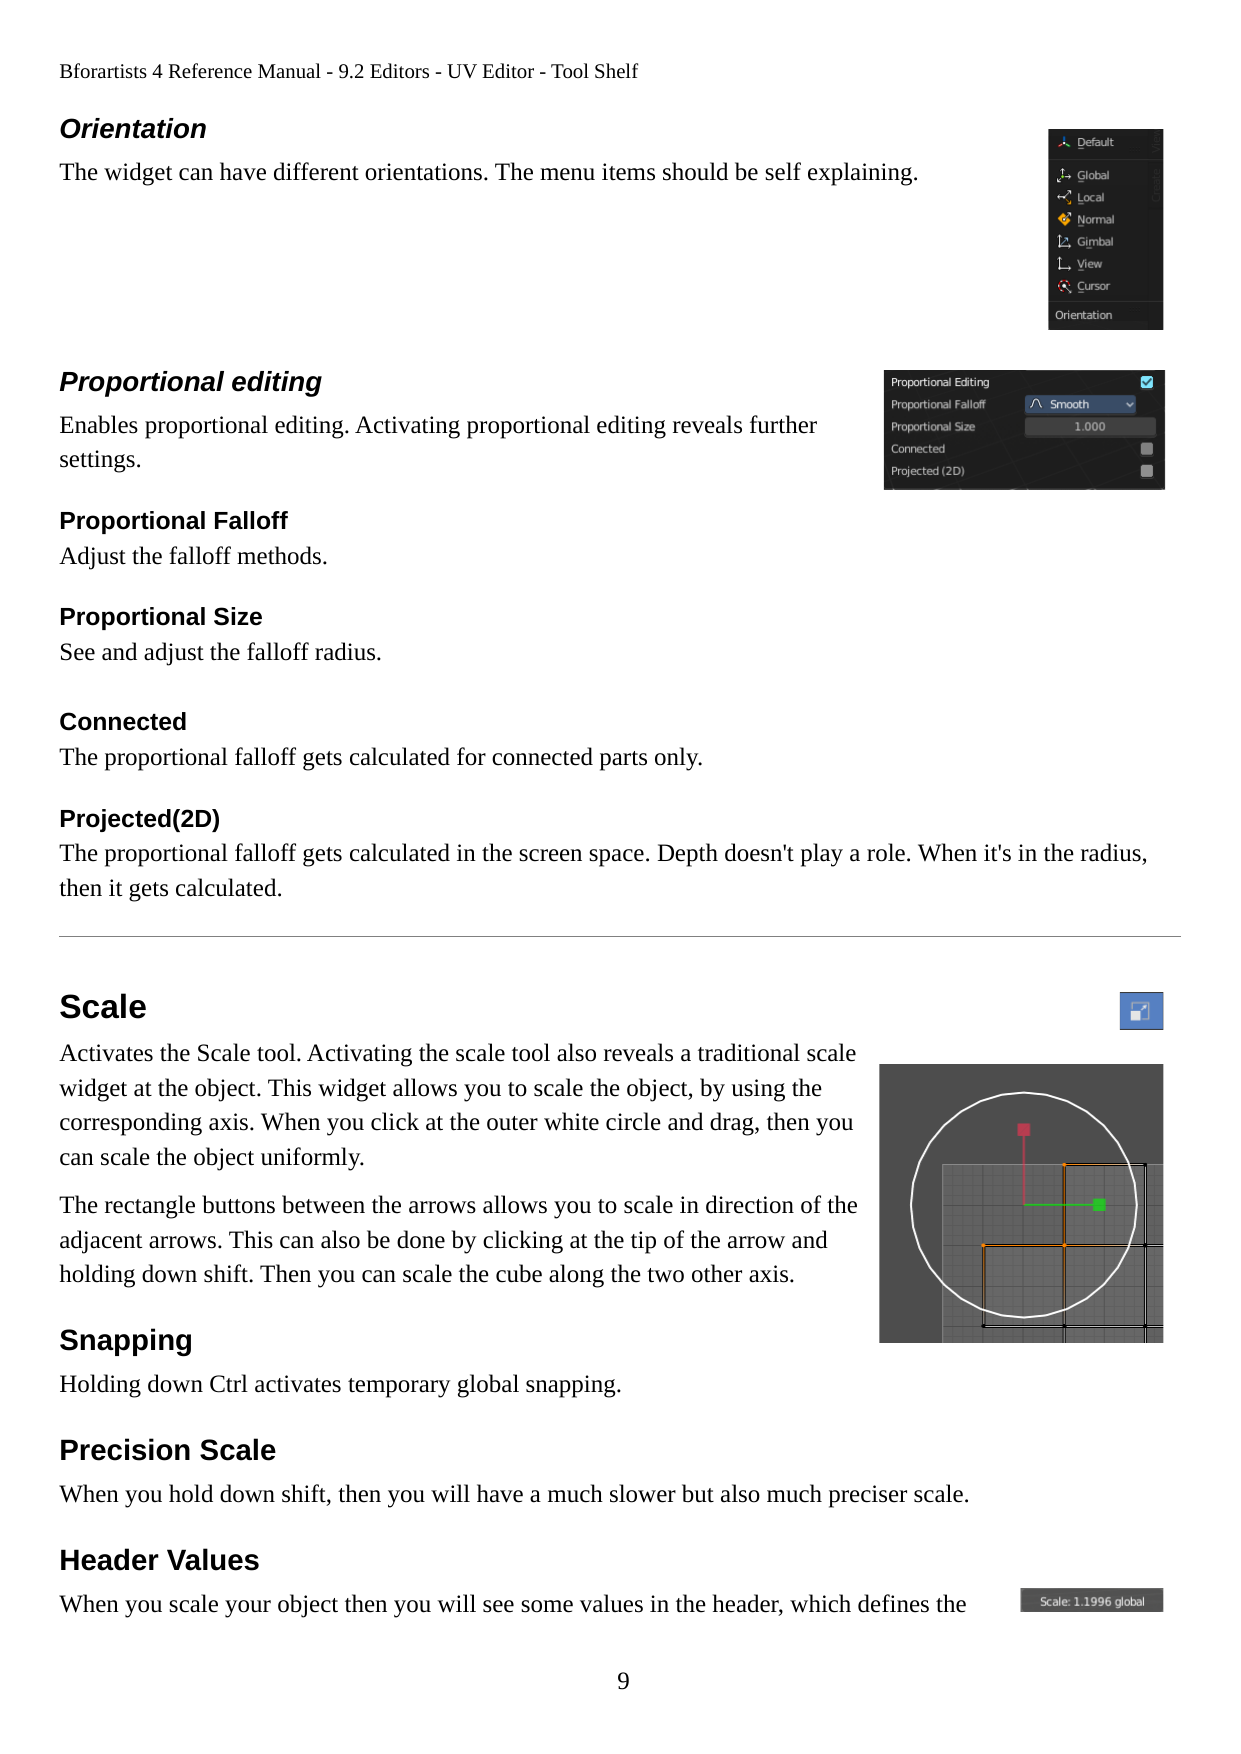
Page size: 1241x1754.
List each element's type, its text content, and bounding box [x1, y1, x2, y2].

picture [1020, 1588, 1164, 1612]
subtitle Snapping [59, 1323, 1181, 1357]
text Adjust the falloff methods. [59, 541, 1181, 570]
text Holding down Ctrl activates temporary global snapping. [59, 1369, 1181, 1398]
picture [1119, 992, 1164, 1030]
text Enables proportional editing. Activating proportional editing reveals further settings. [59, 410, 883, 473]
text See and adjust the falloff radius. [59, 637, 1181, 666]
subtitle Projected(2D) [59, 804, 1181, 832]
text When you hold down shift, then you will have a much slower but also much preciser scale. [59, 1479, 1181, 1508]
text The proportional falloff gets calculated for connected parts only. [59, 742, 1181, 771]
subtitle Proportional Size [59, 602, 1181, 631]
subtitle Connected [59, 707, 1181, 736]
picture [879, 1064, 1164, 1343]
subtitle Proportional editing [59, 366, 1181, 398]
text The widget can have different orientations. The menu items should be self explaining. [59, 157, 1048, 186]
subtitle Orientation [59, 113, 1181, 144]
subtitle Proportional Falloff [59, 506, 1181, 535]
text Activates the Scale tool. Activating the scale tool also reveals a traditional scale widget at the object. This widget allows you to scale the object, by using the corresponding axis. When you click at the outer white circle and drag, then you can scale the object uniformly. [59, 1038, 1181, 1170]
subtitle Header Values [59, 1543, 1181, 1577]
text The rectangle buttons between the arrows allows you to scale in direction of the adjacent arrows. This can also be done by clicking at the tip of the arrow and holding down shift. Then you can scale the cube along the two other axis. [59, 1191, 879, 1288]
picture [883, 370, 1166, 490]
text When you scale your object then you will see some values in the header, which defines the [59, 1589, 1181, 1618]
text The proportional falloff gets calculated in the screen space. Depth doesn't play a role. When it's in the radius, then it gets calculated. [59, 838, 1181, 902]
subtitle Precision Scale [59, 1433, 1181, 1467]
picture [1048, 129, 1164, 330]
subtitle Scale [59, 987, 1181, 1026]
